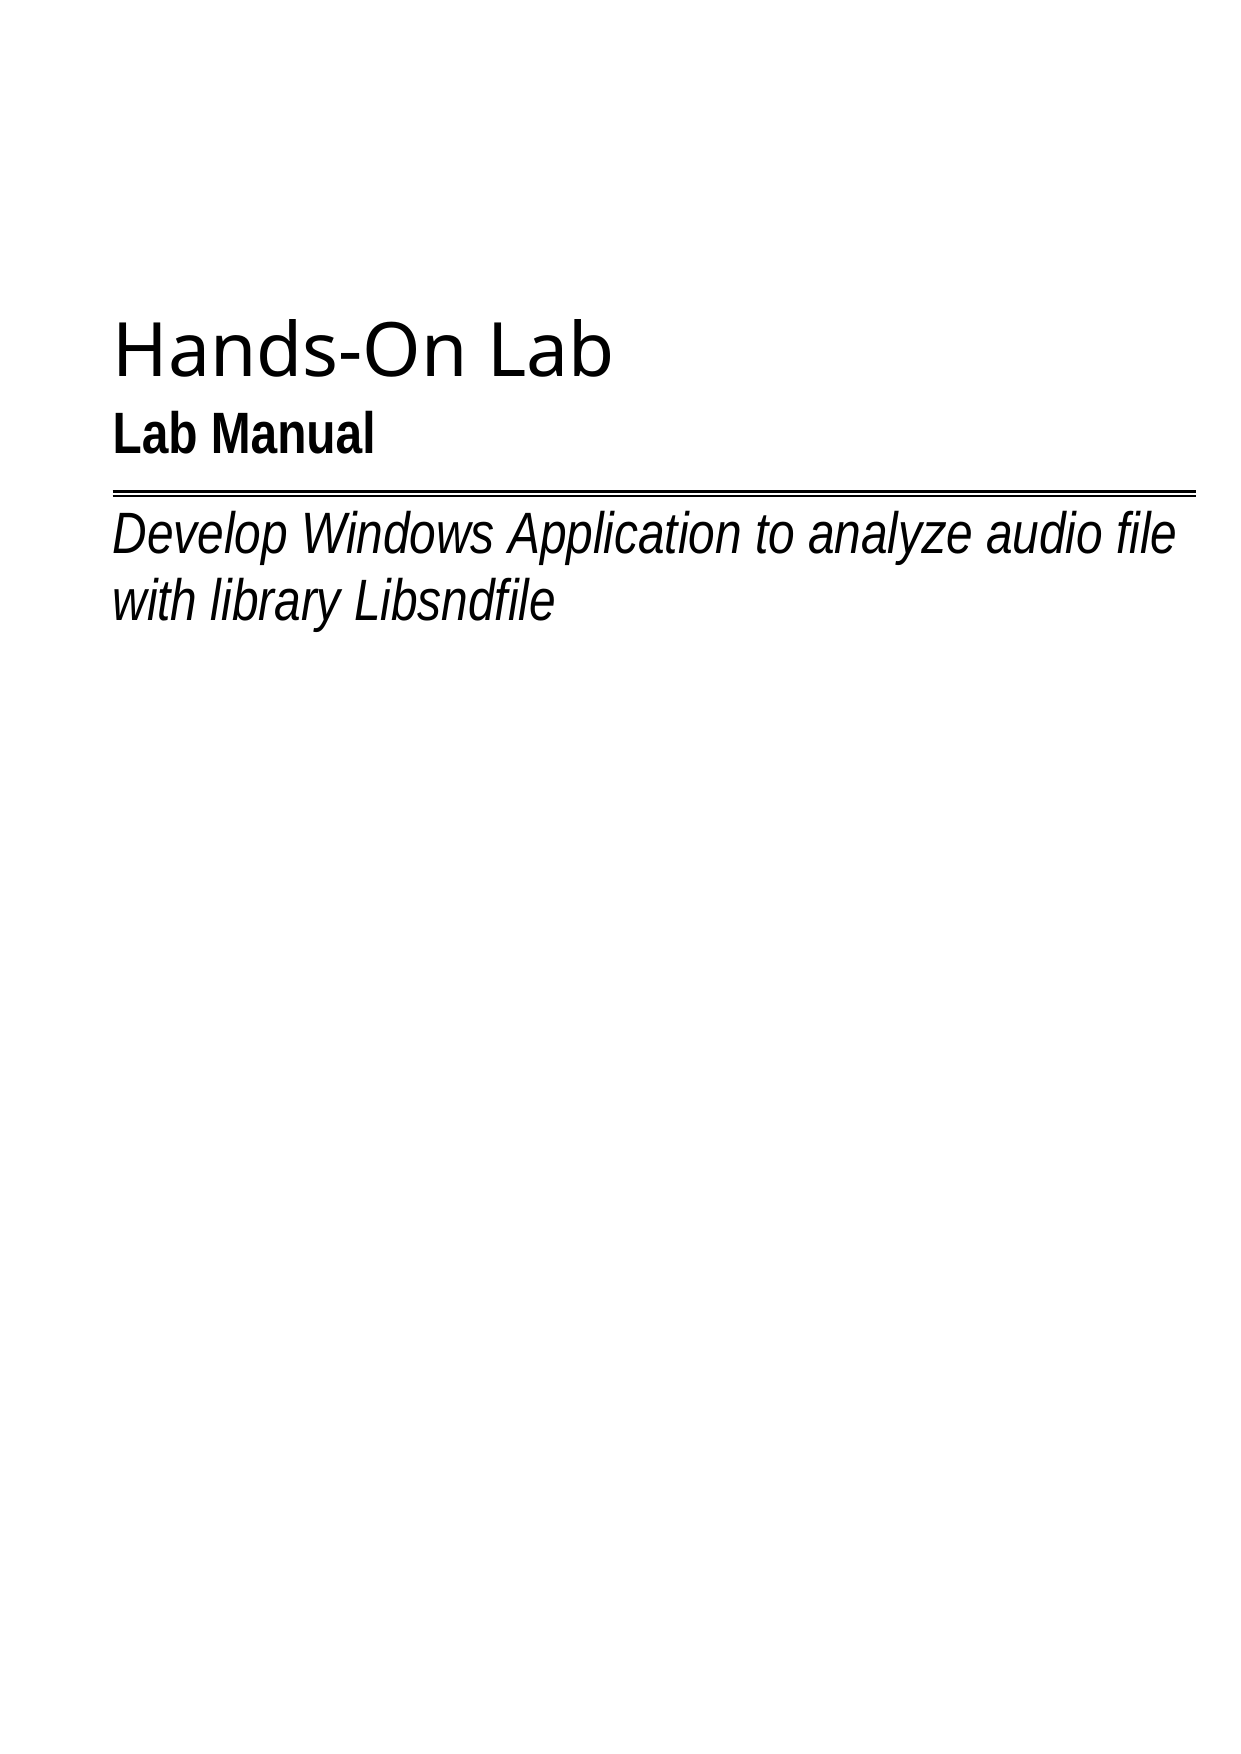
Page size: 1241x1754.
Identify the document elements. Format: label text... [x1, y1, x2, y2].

title Lab Manual [112, 398, 1196, 465]
title Hands-On Lab [112, 296, 1196, 398]
text Develop Windows Application to analyze audio file with library Libsndfile [112, 496, 1196, 633]
